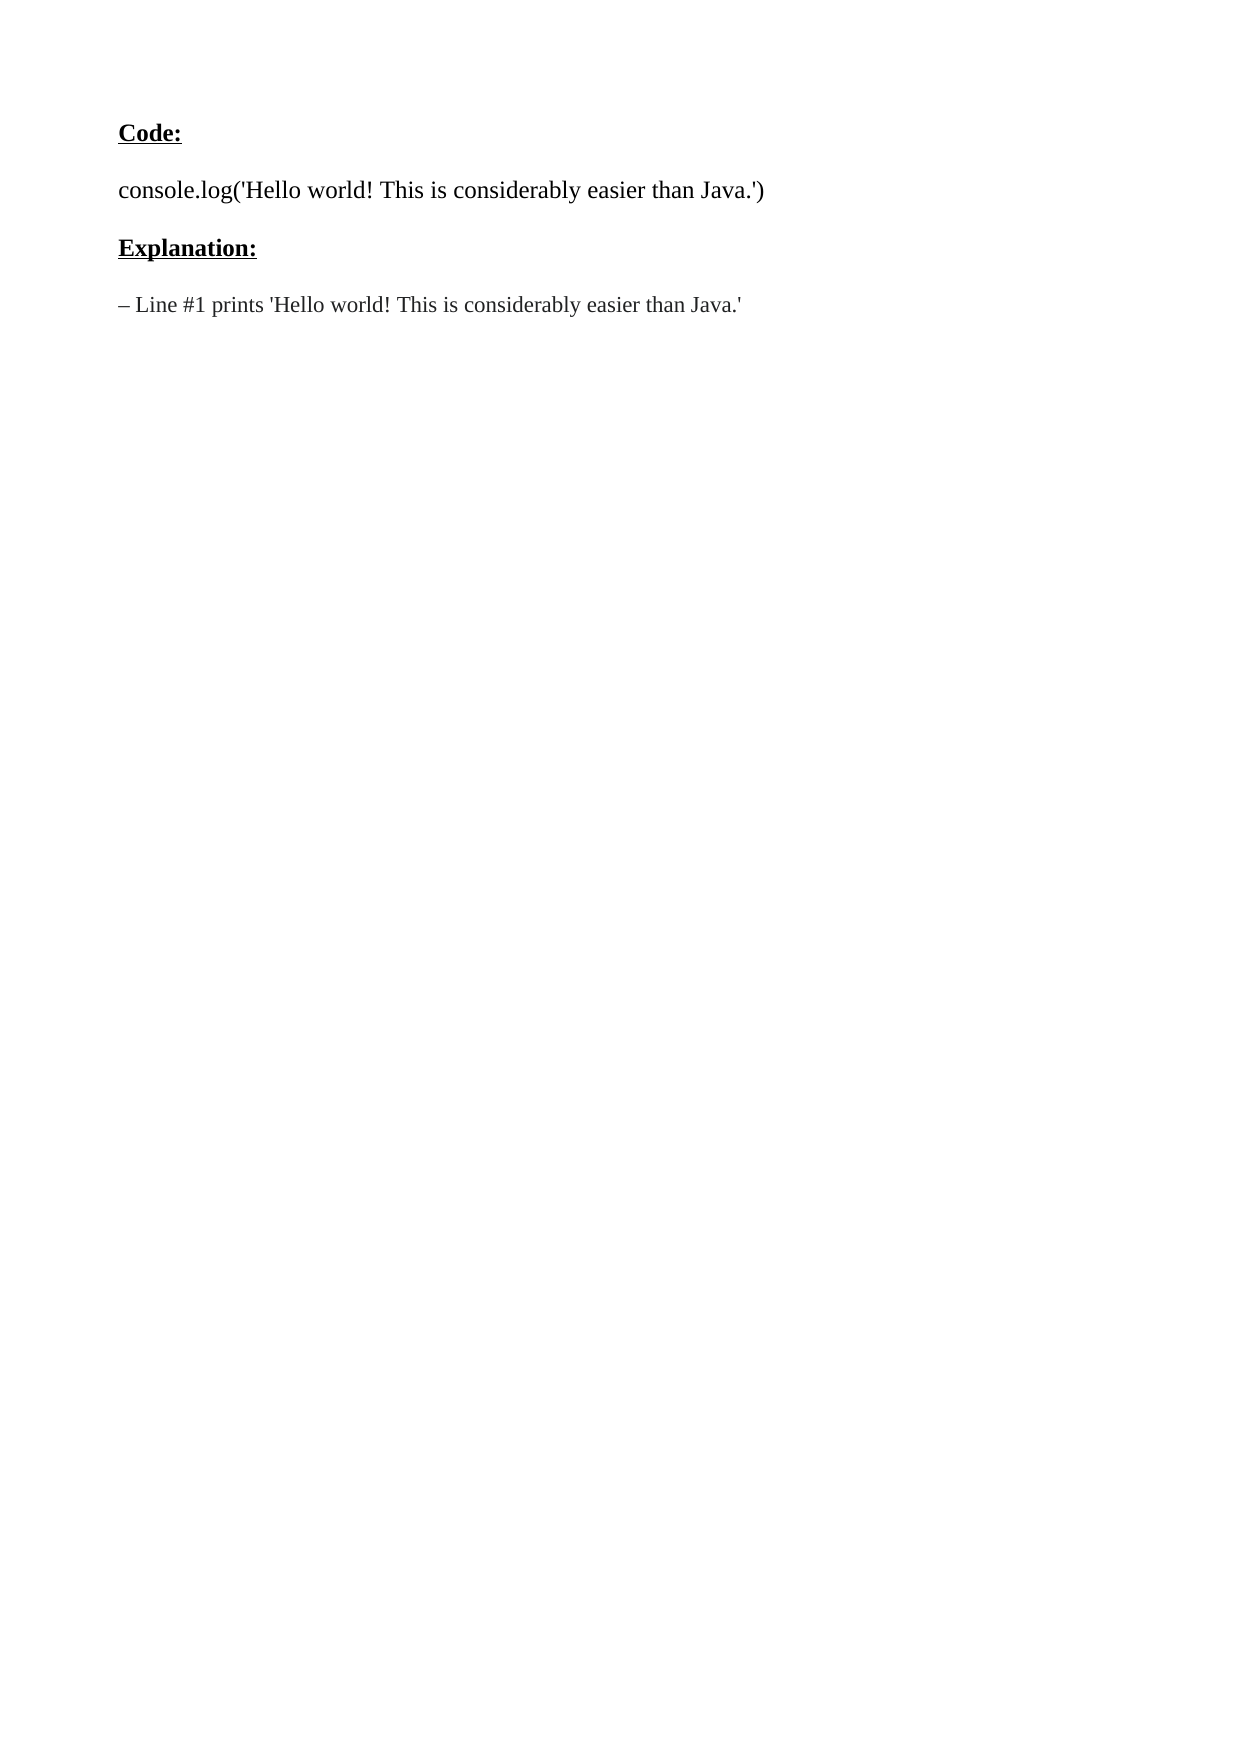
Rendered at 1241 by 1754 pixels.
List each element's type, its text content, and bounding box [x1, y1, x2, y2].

text – Line #1 prints 'Hello world! This is considerably easier than Java.' [118, 291, 1122, 317]
text console.log('Hello world! This is considerably easier than Java.') [118, 176, 1122, 204]
text Explanation: [118, 233, 1122, 262]
text Code: [118, 118, 1122, 147]
